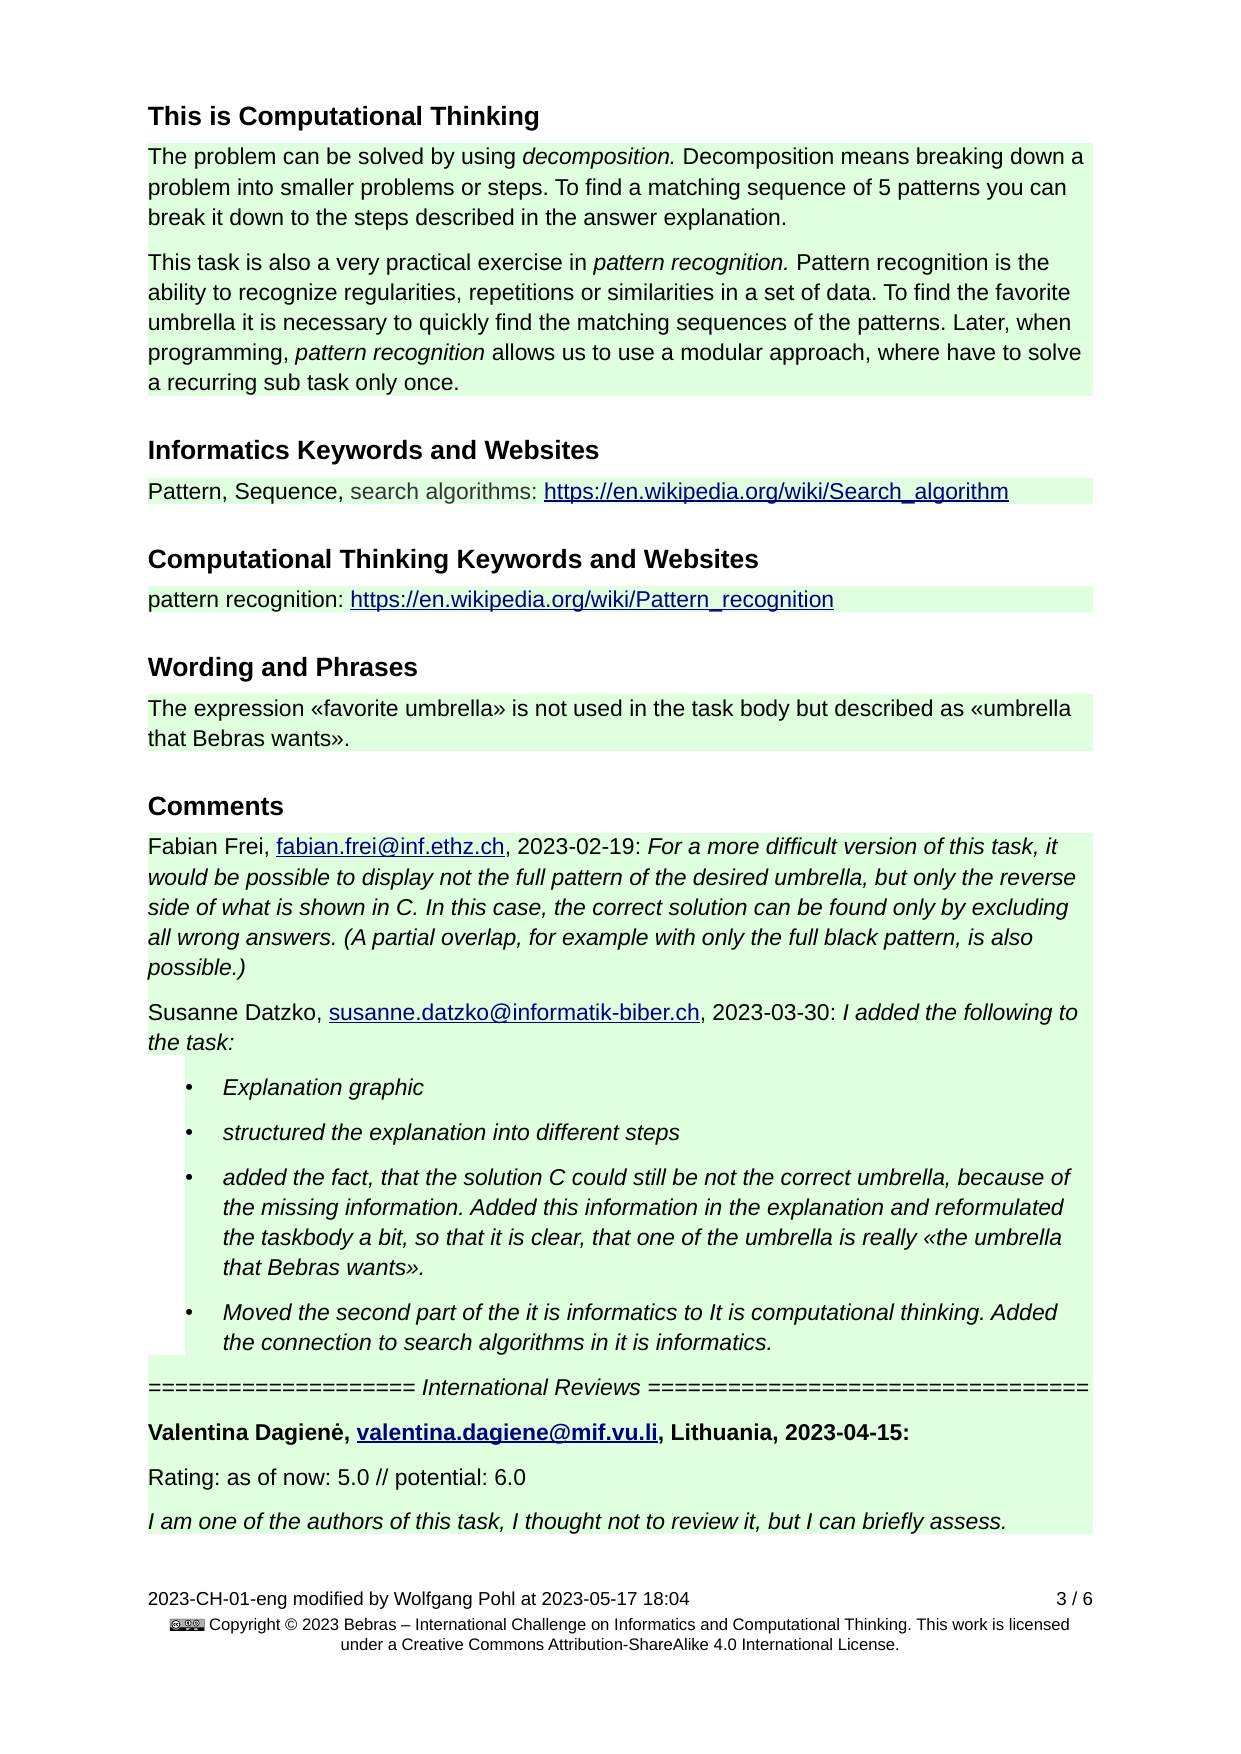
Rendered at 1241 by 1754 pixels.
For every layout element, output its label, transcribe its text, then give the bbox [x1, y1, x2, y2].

text ==================== International Reviews ================================= [148, 1374, 1093, 1400]
subtitle Wording and Phrases [148, 652, 1093, 682]
text pattern recognition: https://en.wikipedia.org/wiki/Pattern_recognition [148, 586, 1093, 612]
text Valentina Dagienė, valentina.dagiene@mif.vu.li, Lithuania, 2023-04-15: [148, 1419, 1093, 1445]
text The problem can be solved by using decomposition. Decomposition means breaking down a problem into smaller problems or steps. To find a matching sequence of 5 patterns you can break it down to the steps described in the answer explanation. [148, 143, 1093, 230]
list Explanation graphic [185, 1074, 1093, 1100]
subtitle Informatics Keywords and Websites [148, 435, 1093, 465]
text Rating: as of now: 5.0 // potential: 6.0 [148, 1463, 1093, 1490]
text Fabian Frei, fabian.frei@inf.ethz.ch, 2023-02-19: For a more difficult version of this task, it would be possible to display not the full pattern of the desired umbrella, but only the reverse side of what is shown in C. In this case, the correct solution can be found only by excluding all wrong answers. (A partial overlap, for example with only the full black pattern, is also possible.) [148, 833, 1093, 980]
text The expression «favorite umbrella» is not used in the task body but described as «umbrella that Bebras wants». [148, 694, 1093, 751]
text Susanne Datzko, susanne.datzko@informatik-biber.ch, 2023-03-30: I added the following to the task: [148, 999, 1093, 1055]
subtitle Comments [148, 790, 1093, 821]
text This task is also a very practical exercise in pattern recognition. Pattern recognition is the ability to recognize regularities, repetitions or similarities in a set of data. To find the favorite umbrella it is necessary to quickly find the matching sequences of the patterns. Later, when programming, pattern recognition allows us to use a modular approach, where have to solve a recurring sub task only once. [148, 248, 1093, 396]
text Pattern, Sequence, search algorithms: https://en.wikipedia.org/wiki/Search_algorithm [148, 478, 1093, 504]
subtitle Computational Thinking Keywords and Websites [148, 543, 1093, 574]
list added the fact, that the solution C could still be not the correct umbrella, because of the missing information. Added this information in the explanation and reformulated the taskbody a bit, so that it is clear, that one of the umbrella is really «the umbrella that Bebras wants». [185, 1163, 1093, 1280]
list structured the explanation into different steps [185, 1119, 1093, 1145]
list Moved the second part of the it is informatics to It is computational thinking. Added the connection to search algorithms in it is informatics. [185, 1299, 1093, 1355]
text I am one of the authors of this task, I thought not to review it, but I can briefly assess. [148, 1508, 1093, 1534]
subtitle This is Computational Thinking [148, 100, 1093, 131]
